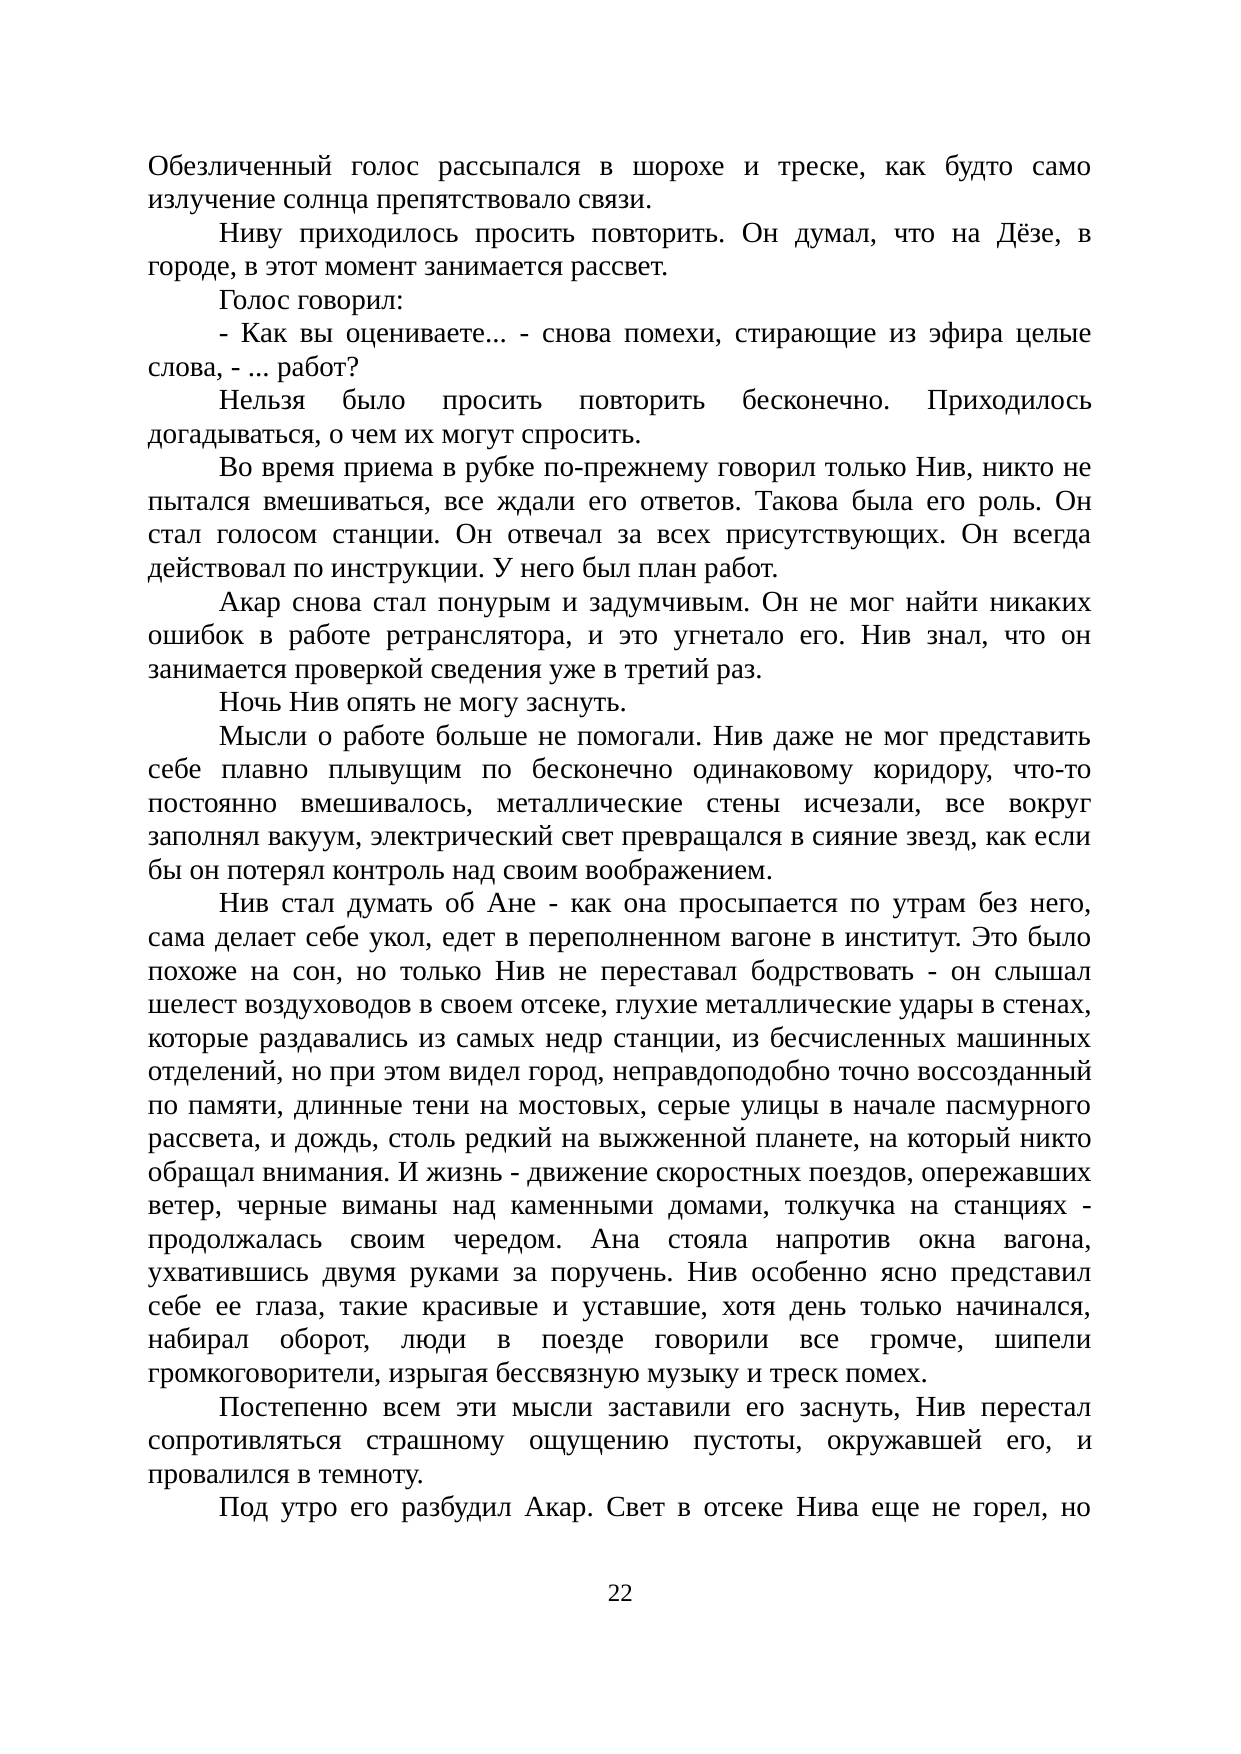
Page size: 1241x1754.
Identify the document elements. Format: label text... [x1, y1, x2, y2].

text Ночь Нив опять не могу заснуть. [148, 684, 1093, 718]
text Постепенно всем эти мысли заставили его заснуть, Нив перестал сопротивляться страшному ощущению пустоты, окружавшей его, и провалился в темноту. [148, 1389, 1093, 1489]
text Нив стал думать об Ане - как она просыпается по утрам без него, сама делает себе укол, едет в переполненном вагоне в институт. Это было похоже на сон, но только Нив не переставал бодрствовать - он слышал шелест воздуховодов в своем отсеке, глухие металлические удары в стенах, которые раздавались из самых недр станции, из бесчисленных машинных отделений, но при этом видел город, неправдоподобно точно воссозданный по памяти, длинные тени на мостовых, серые улицы в начале пасмурного рассвета, и дождь, столь редкий на выжженной планете, на который никто обращал внимания. И жизнь - движение скоростных поездов, опережавших ветер, черные виманы над каменными домами, толкучка на станциях - продолжалась своим чередом. Ана стояла напротив окна вагона, ухватившись двумя руками за поручень. Нив особенно ясно представил себе ее глаза, такие красивые и уставшие, хотя день только начинался, набирал оборот, люди в поезде говорили все громче, шипели громкоговорители, изрыгая бессвязную музыку и треск помех. [148, 886, 1093, 1389]
text Нельзя было просить повторить бесконечно. Приходилось догадываться, о чем их могут спросить. [148, 382, 1093, 449]
text Мысли о работе больше не помогали. Нив даже не мог представить себе плавно плывущим по бесконечно одинаковому коридору, что-то постоянно вмешивалось, металлические стены исчезали, все вокруг заполнял вакуум, электрический свет превращался в сияние звезд, как если бы он потерял контроль над своим воображением. [148, 718, 1093, 886]
text - Как вы оцениваете... - снова помехи, стирающие из эфира целые слова, - ... работ? [148, 315, 1093, 382]
text Голос говорил: [148, 282, 1093, 315]
text Ниву приходилось просить повторить. Он думал, что на Дёзе, в городе, в этот момент занимается рассвет. [148, 215, 1093, 282]
text Во время приема в рубке по-прежнему говорил только Нив, никто не пытался вмешиваться, все ждали его ответов. Такова была его роль. Он стал голосом станции. Он отвечал за всех присутствующих. Он всегда действовал по инструкции. У него был план работ. [148, 449, 1093, 584]
text Обезличенный голос рассыпался в шорохе и треске, как будто само излучение солнца препятствовало связи. [148, 148, 1093, 215]
text Под утро его разбудил Акар. Свет в отсеке Нива еще не горел, но [148, 1489, 1093, 1523]
text Акар снова стал понурым и задумчивым. Он не мог найти никаких ошибок в работе ретранслятора, и это угнетало его. Нив знал, что он занимается проверкой сведения уже в третий раз. [148, 584, 1093, 684]
